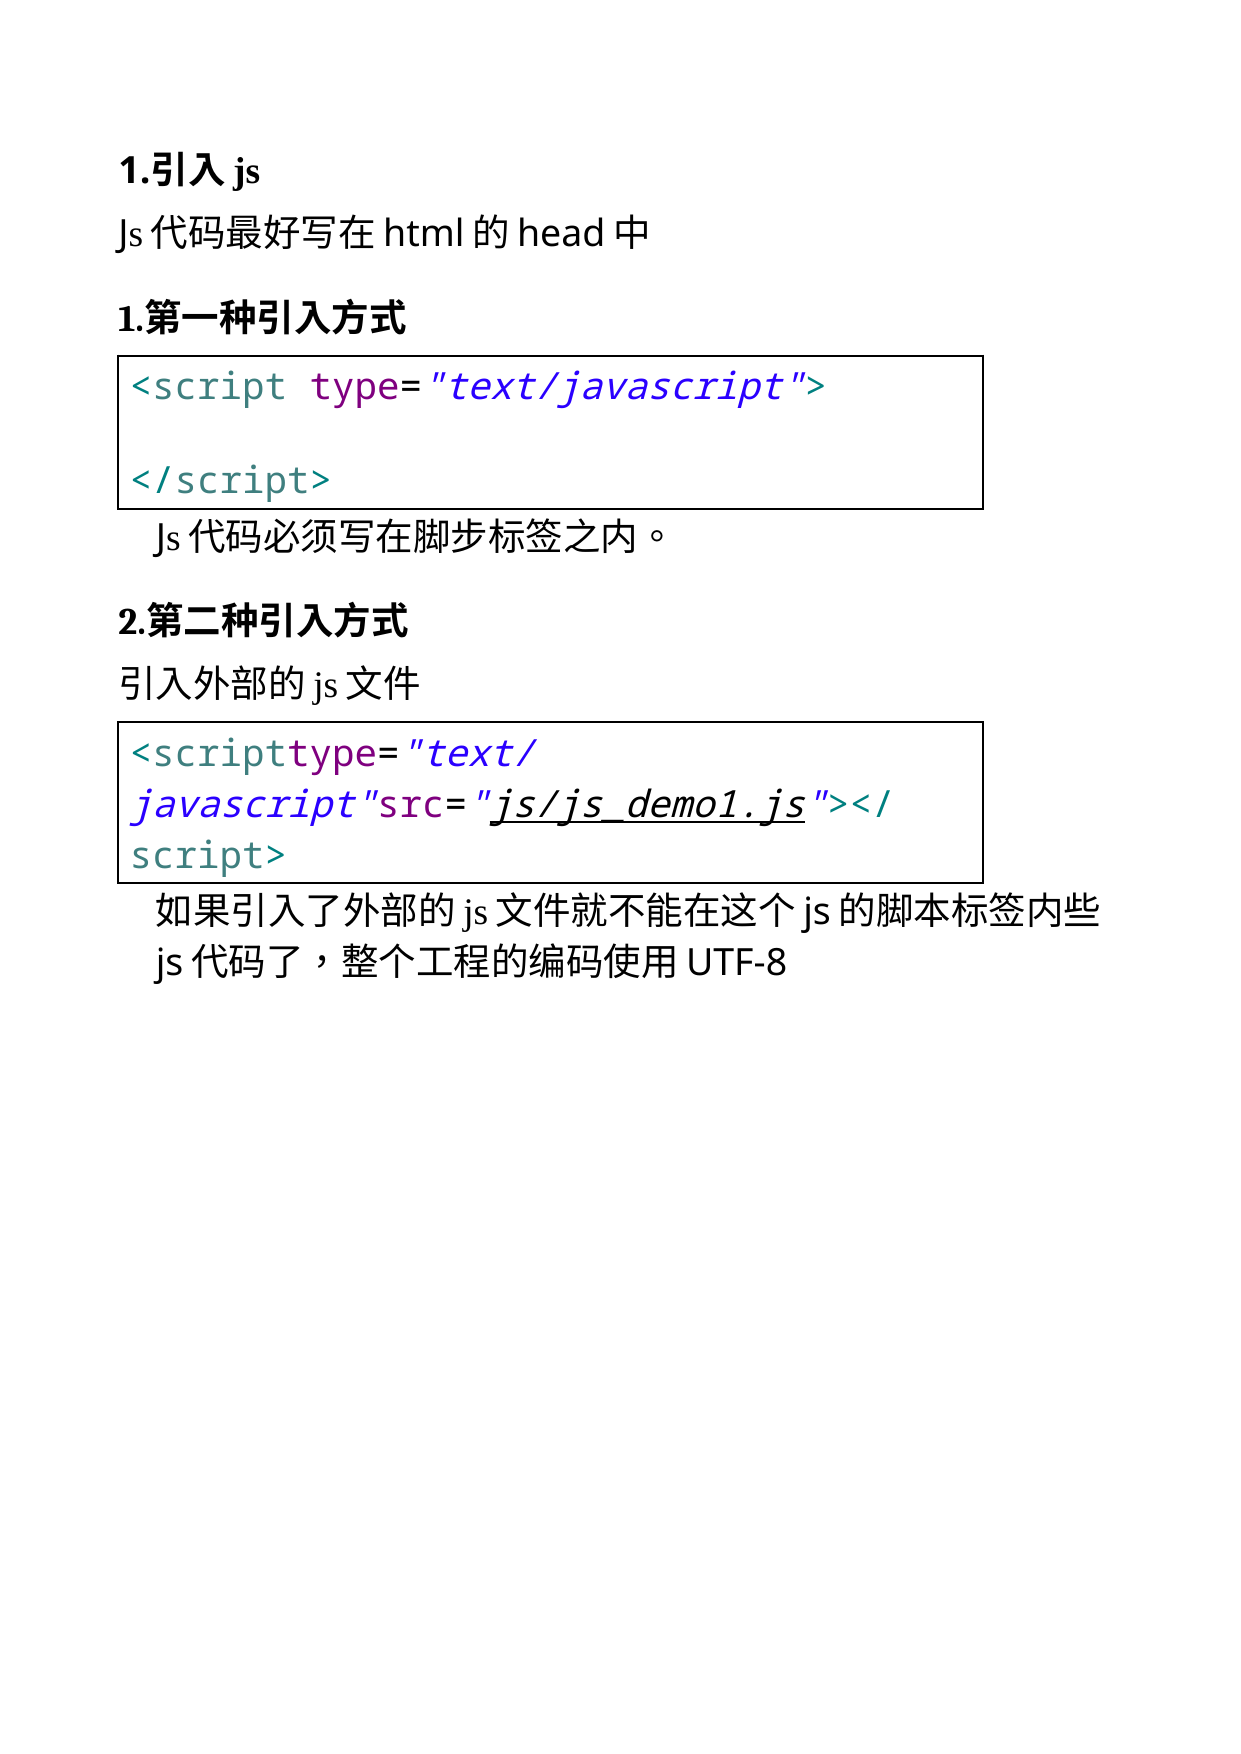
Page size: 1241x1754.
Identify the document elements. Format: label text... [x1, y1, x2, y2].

text Js代码最好写在html的head中 [118, 207, 1122, 258]
text 引入外部的js文件 [118, 658, 1122, 709]
subtitle 2.第二种引入方式 [118, 594, 1122, 645]
text 如果引入了外部的js文件就不能在这个js的脚本标签内些js代码了，整个工程的编码使用UTF-8 [156, 884, 1122, 986]
text Js代码必须写在脚步标签之内。 [156, 510, 1122, 561]
subtitle 1.引入js [118, 143, 1122, 194]
subtitle 1.第一种引入方式 [118, 291, 1122, 342]
table_header <script type="text/javascript"> </script> [119, 357, 982, 508]
table_header <scripttype="text/javascript"src="js/js_demo1.js"></script> [119, 723, 982, 882]
